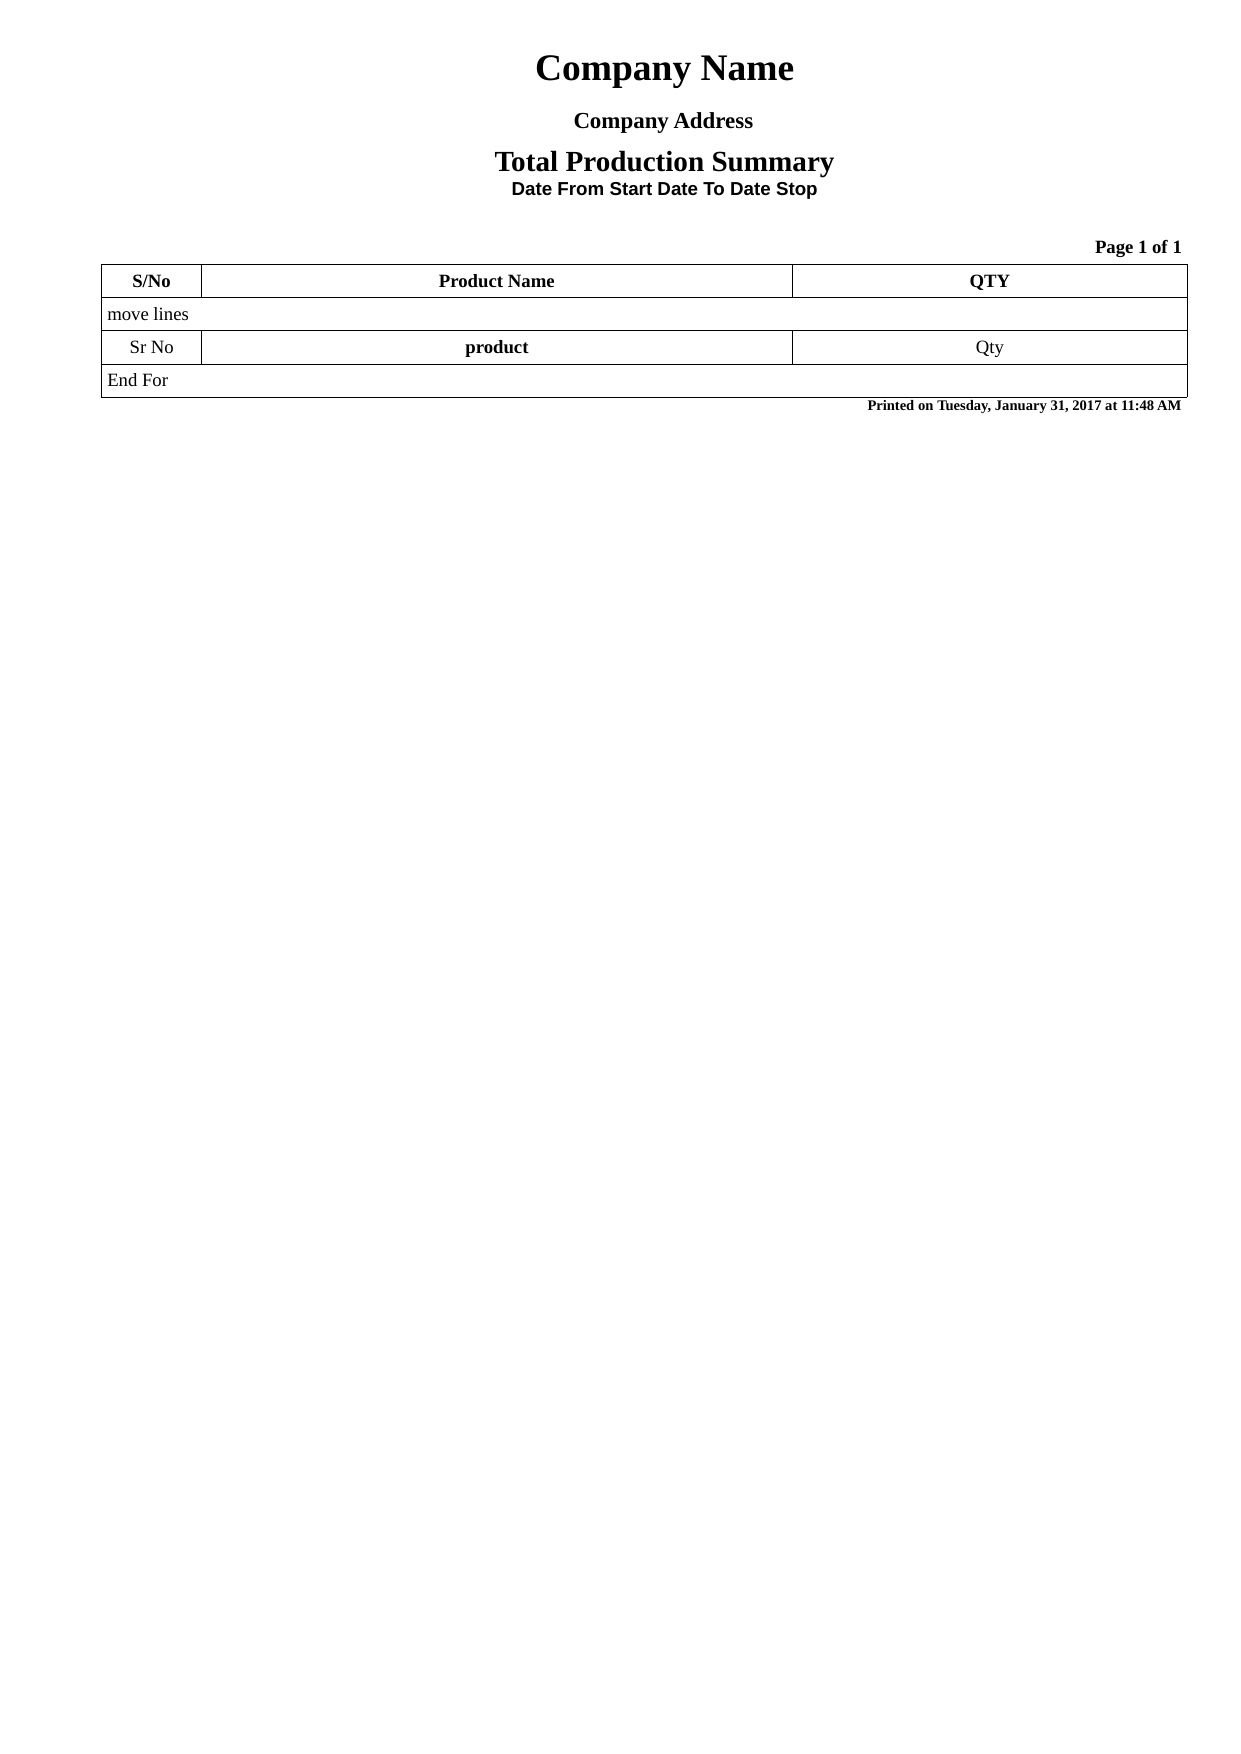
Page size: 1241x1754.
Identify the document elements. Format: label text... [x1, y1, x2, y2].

table_cell S/No [102, 265, 201, 297]
text Printed on Tuesday, January 31, 2017 at 11:48 AM [148, 398, 1181, 413]
table_cell QTY [793, 265, 1187, 297]
table_cell End For [102, 365, 1187, 397]
table_cell Product Name [202, 265, 792, 297]
table_cell Sr No [102, 331, 201, 363]
table_cell Qty [793, 331, 1187, 363]
table_cell move lines [102, 298, 1187, 330]
table_cell product [202, 331, 792, 363]
table_header Page 1 of 1 [101, 229, 1187, 264]
